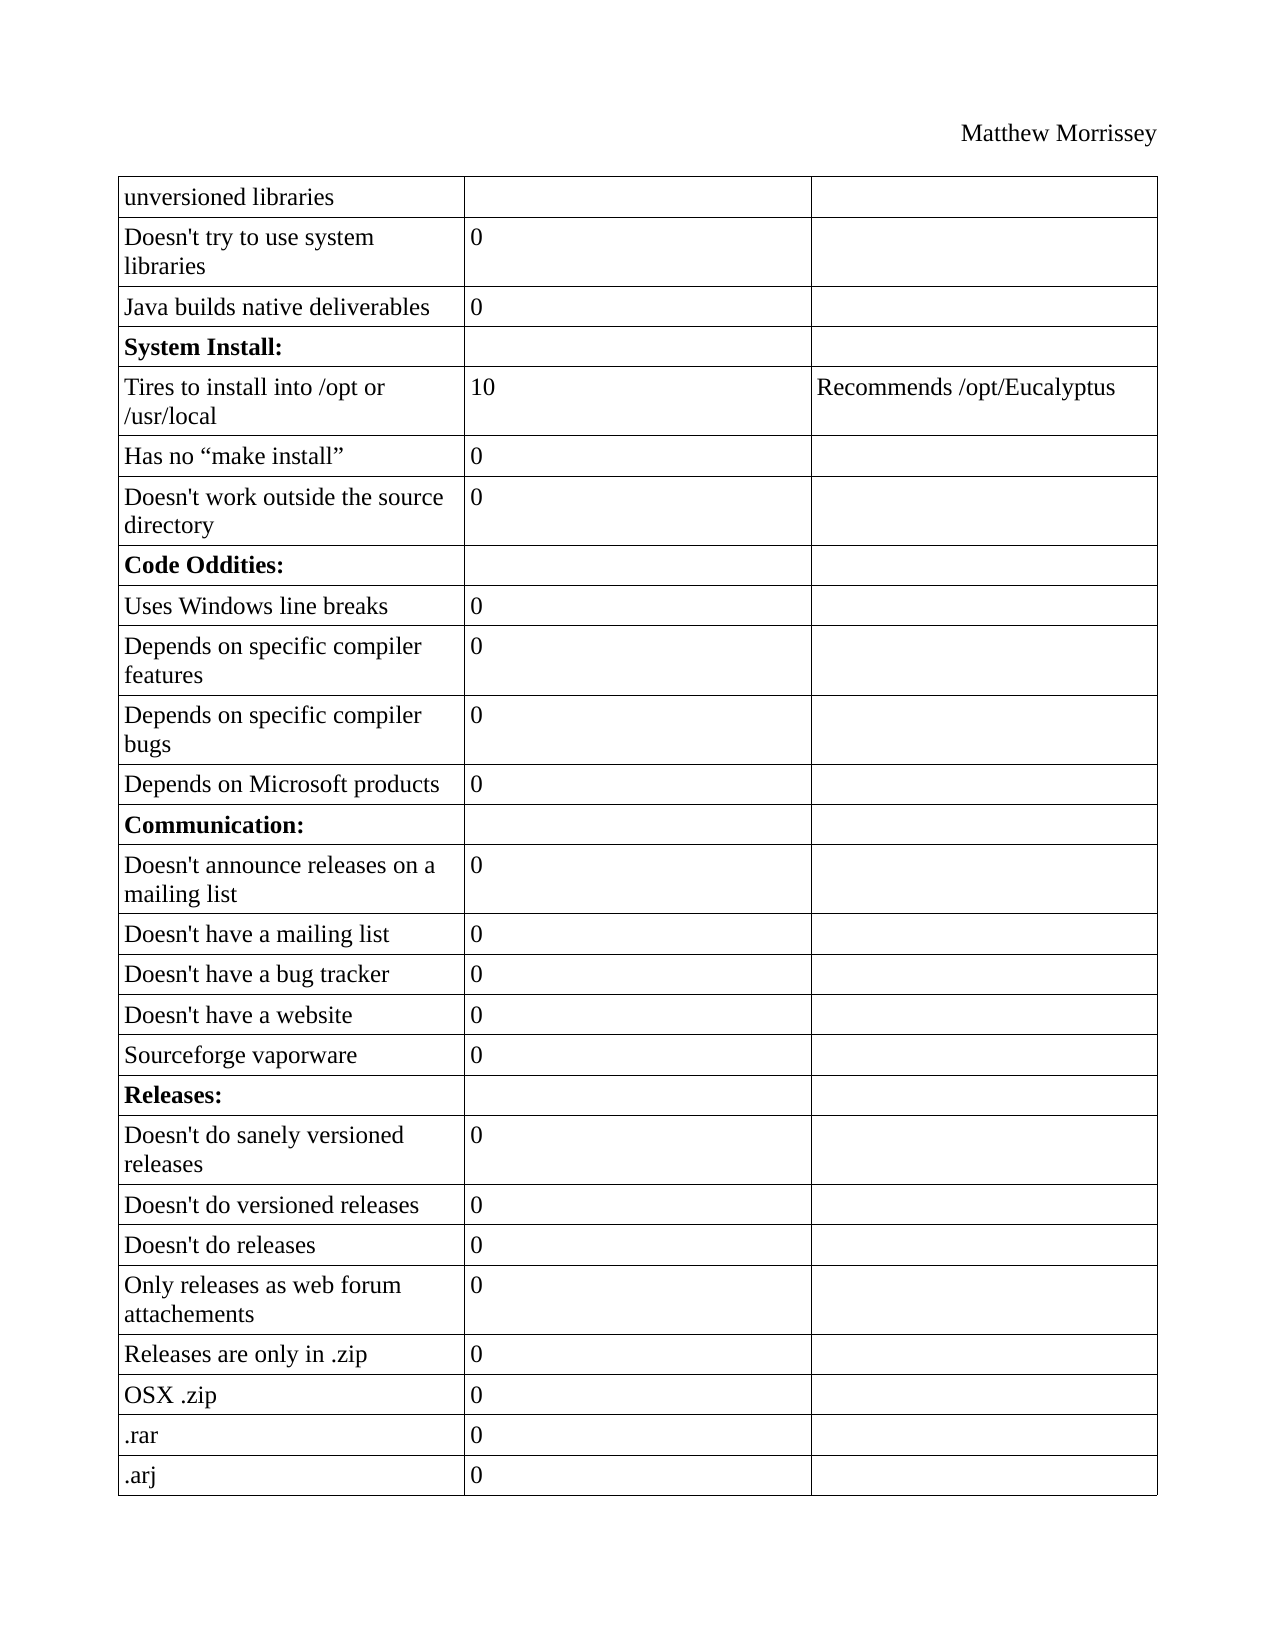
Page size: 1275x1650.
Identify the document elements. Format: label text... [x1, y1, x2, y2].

table_cell Java builds native deliverables [119, 287, 464, 326]
table_cell [812, 696, 1157, 763]
table_cell Depends on Microsoft products [119, 765, 464, 804]
table_cell [812, 955, 1157, 994]
table_cell Depends on specific compiler features [119, 626, 464, 694]
table_cell Doesn't announce releases on a mailing list [119, 845, 464, 913]
table_cell 0 [465, 1456, 811, 1495]
table_cell [812, 1225, 1157, 1264]
table_cell [812, 995, 1157, 1034]
table_cell Sourceforge vaporware [119, 1035, 464, 1074]
table_cell [465, 177, 811, 217]
table_cell [465, 546, 811, 585]
table_cell Doesn't do versioned releases [119, 1185, 464, 1224]
table_cell 0 [465, 1335, 811, 1374]
table_cell 0 [465, 218, 811, 286]
table_cell [812, 1266, 1157, 1333]
table_cell 0 [465, 1035, 811, 1074]
table_cell [812, 586, 1157, 625]
table_cell Doesn't have a website [119, 995, 464, 1034]
table_cell [812, 845, 1157, 913]
table_cell Depends on specific compiler bugs [119, 696, 464, 763]
table_cell Has no “make install” [119, 436, 464, 476]
table_cell Recommends /opt/Eucalyptus [812, 367, 1157, 435]
table_cell 0 [465, 1116, 811, 1184]
table_cell [465, 1076, 811, 1115]
table_cell Doesn't do releases [119, 1225, 464, 1264]
table_cell System Install: [119, 327, 464, 366]
table_cell 0 [465, 995, 811, 1034]
table_cell 0 [465, 914, 811, 953]
table_cell [812, 327, 1157, 366]
table_cell [812, 626, 1157, 694]
table_cell 0 [465, 287, 811, 326]
table_cell 0 [465, 696, 811, 763]
table_cell 0 [465, 1266, 811, 1333]
table_cell Uses Windows line breaks [119, 586, 464, 625]
table_cell Doesn't have a mailing list [119, 914, 464, 953]
table_cell [812, 477, 1157, 545]
table_cell [465, 327, 811, 366]
table_cell [812, 177, 1157, 217]
table_cell [812, 436, 1157, 476]
table_cell 0 [465, 845, 811, 913]
table_cell unversioned libraries [119, 177, 464, 217]
table_cell 0 [465, 1185, 811, 1224]
table_cell [812, 765, 1157, 804]
table_cell Doesn't work outside the source directory [119, 477, 464, 545]
table_cell Doesn't do sanely versioned releases [119, 1116, 464, 1184]
table_cell [465, 805, 811, 844]
table_cell 0 [465, 1225, 811, 1264]
table_cell 0 [465, 626, 811, 694]
table_cell 0 [465, 586, 811, 625]
table_cell 0 [465, 1415, 811, 1454]
table_cell Doesn't have a bug tracker [119, 955, 464, 994]
table_cell [812, 287, 1157, 326]
table_cell OSX .zip [119, 1375, 464, 1414]
table_cell 0 [465, 955, 811, 994]
table_cell [812, 1456, 1157, 1495]
table_cell [812, 1116, 1157, 1184]
table_cell Communication: [119, 805, 464, 844]
table_cell Code Oddities: [119, 546, 464, 585]
table_cell .arj [119, 1456, 464, 1495]
table_cell [812, 914, 1157, 953]
table_cell [812, 1335, 1157, 1374]
table_cell [812, 546, 1157, 585]
table_cell [812, 218, 1157, 286]
table_cell Only releases as web forum attachements [119, 1266, 464, 1333]
table_cell [812, 1035, 1157, 1074]
table_cell Tires to install into /opt or /usr/local [119, 367, 464, 435]
table_cell .rar [119, 1415, 464, 1454]
table_cell [812, 805, 1157, 844]
table_cell Releases are only in .zip [119, 1335, 464, 1374]
table_cell [812, 1076, 1157, 1115]
table_cell [812, 1185, 1157, 1224]
table_cell 0 [465, 477, 811, 545]
table_cell 0 [465, 1375, 811, 1414]
table_cell Releases: [119, 1076, 464, 1115]
table_cell 10 [465, 367, 811, 435]
table_cell [812, 1375, 1157, 1414]
table_cell 0 [465, 765, 811, 804]
table_cell 0 [465, 436, 811, 476]
table_cell Doesn't try to use system libraries [119, 218, 464, 286]
table_cell [812, 1415, 1157, 1454]
